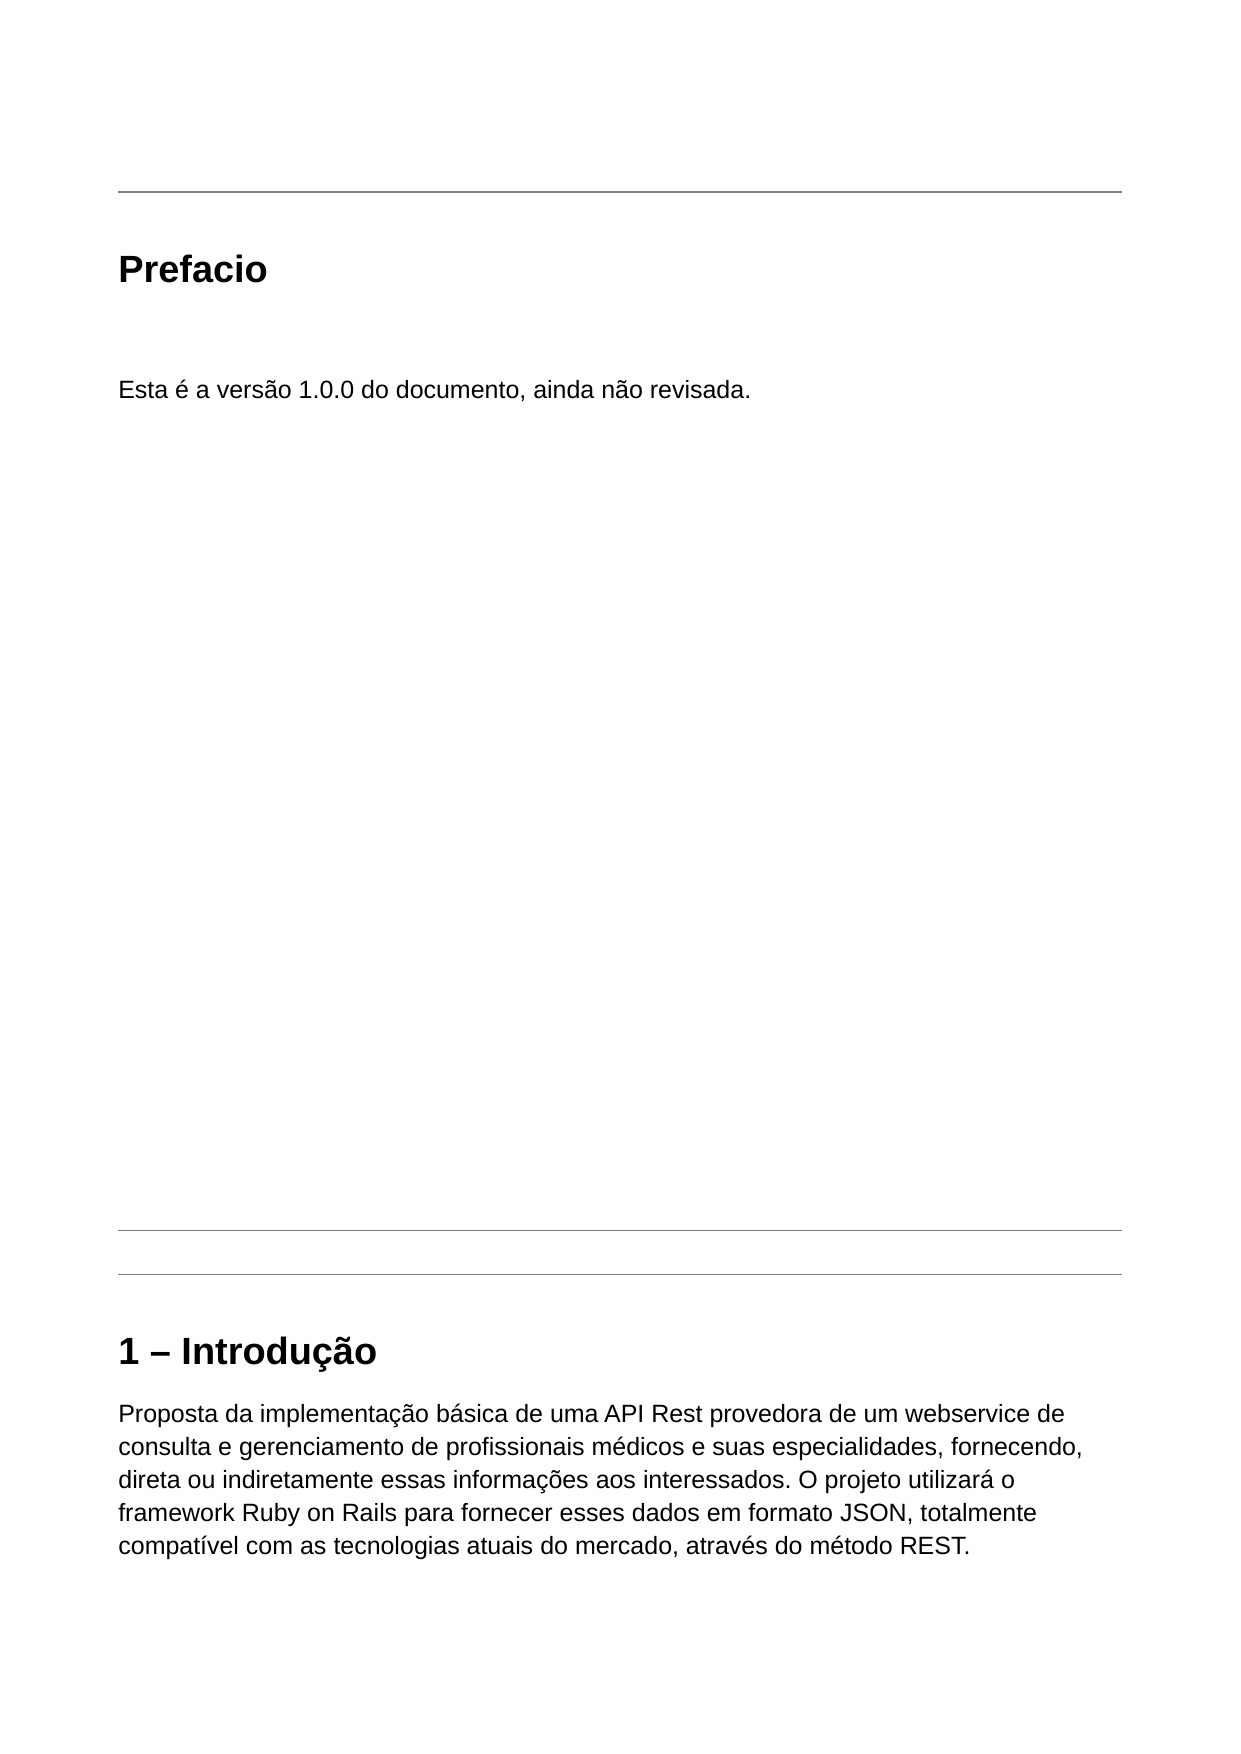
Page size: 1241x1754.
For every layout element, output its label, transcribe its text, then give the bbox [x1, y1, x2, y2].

text Proposta da implementação básica de uma API Rest provedora de um webservice de consulta e gerenciamento de profissionais médicos e suas especialidades, fornecendo, direta ou indiretamente essas informações aos interessados. O projeto utilizará o framework Ruby on Rails para fornecer esses dados em formato JSON, totalmente compatível com as tecnologias atuais do mercado, através do método REST. [118, 1385, 1122, 1560]
subtitle 1 – Introdução [118, 1329, 1122, 1373]
text Esta é a versão 1.0.0 do documento, ainda não revisada. [118, 357, 1122, 404]
subtitle Prefacio [118, 246, 1122, 290]
